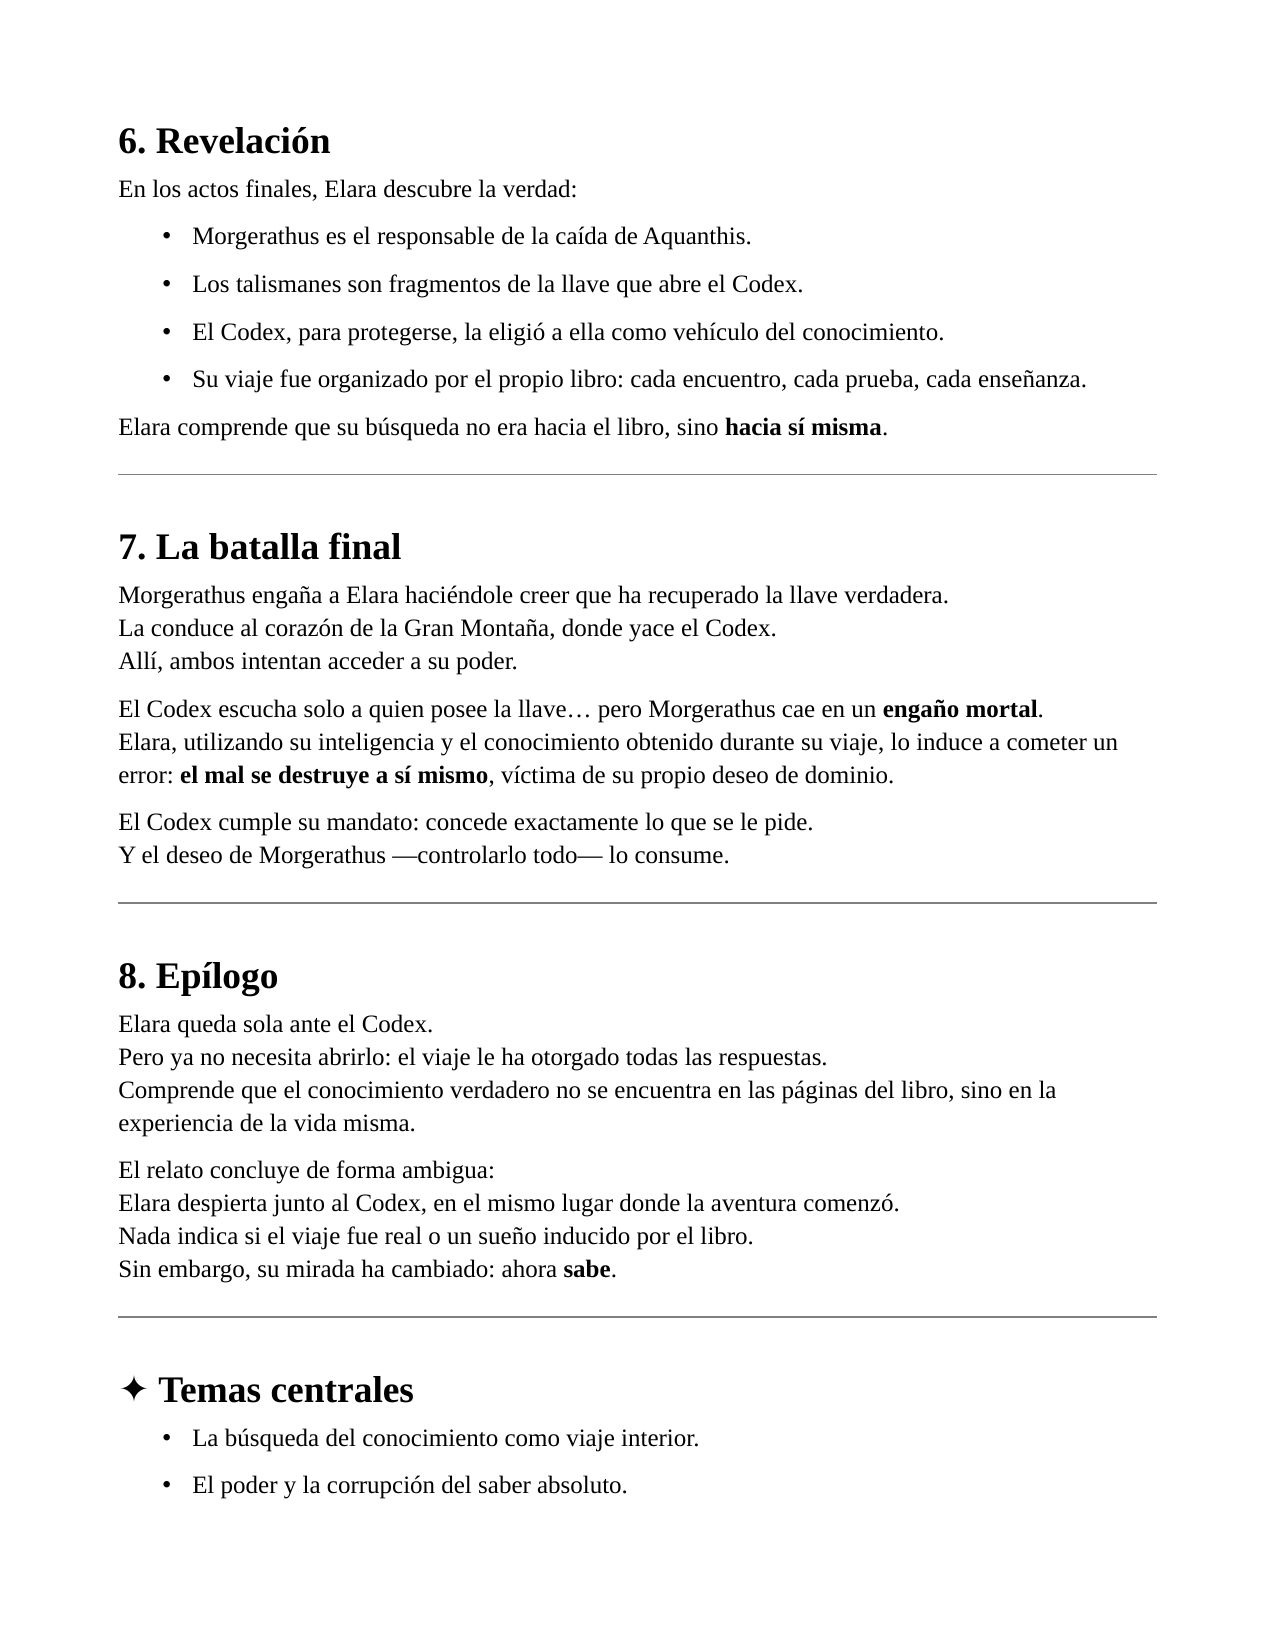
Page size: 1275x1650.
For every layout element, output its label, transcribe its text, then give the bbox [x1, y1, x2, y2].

text Elara queda sola ante el Codex. Pero ya no necesita abrirlo: el viaje le ha otorgado todas las respuestas. Comprende que el conocimiento verdadero no se encuentra en las páginas del libro, sino en la experiencia de la vida misma. [118, 1009, 1157, 1137]
text El Codex escucha solo a quien posee la llave… pero Morgerathus cae en un engaño mortal. Elara, utilizando su inteligencia y el conocimiento obtenido durante su viaje, lo induce a cometer un error: el mal se destruye a sí mismo, víctima de su propio deseo de dominio. [118, 694, 1157, 788]
subtitle 8. Epílogo [118, 953, 1157, 996]
list Su viaje fue organizado por el propio libro: cada encuentro, cada prueba, cada enseñanza. [162, 364, 1157, 393]
text El relato concluye de forma ambigua: Elara despierta junto al Codex, en el mismo lugar donde la aventura comenzó. Nada indica si el viaje fue real o un sueño inducido por el libro. Sin embargo, su mirada ha cambiado: ahora sabe. [118, 1155, 1157, 1283]
subtitle 6. Revelación [118, 118, 1157, 161]
list El Codex, para protegerse, la eligió a ella como vehículo del conocimiento. [162, 317, 1157, 345]
text Elara comprende que su búsqueda no era hacia el libro, sino hacia sí misma. [118, 412, 1157, 441]
list La búsqueda del conocimiento como viaje interior. [162, 1423, 1157, 1452]
subtitle 7. La batalla final [118, 524, 1157, 568]
text El Codex cumple su mandato: concede exactamente lo que se le pide. Y el deseo de Morgerathus —controlarlo todo— lo consume. [118, 807, 1157, 869]
list Los talismanes son fragmentos de la llave que abre el Codex. [162, 269, 1157, 298]
list Morgerathus es el responsable de la caída de Aquanthis. [162, 221, 1157, 250]
text Morgerathus engaña a Elara haciéndole creer que ha recuperado la llave verdadera. La conduce al corazón de la Gran Montaña, donde yace el Codex. Allí, ambos intentan acceder a su poder. [118, 580, 1157, 675]
subtitle ✦ Temas centrales [118, 1367, 1157, 1410]
list El poder y la corrupción del saber absoluto. [162, 1470, 1157, 1499]
text En los actos finales, Elara descubre la verdad: [118, 174, 1157, 202]
